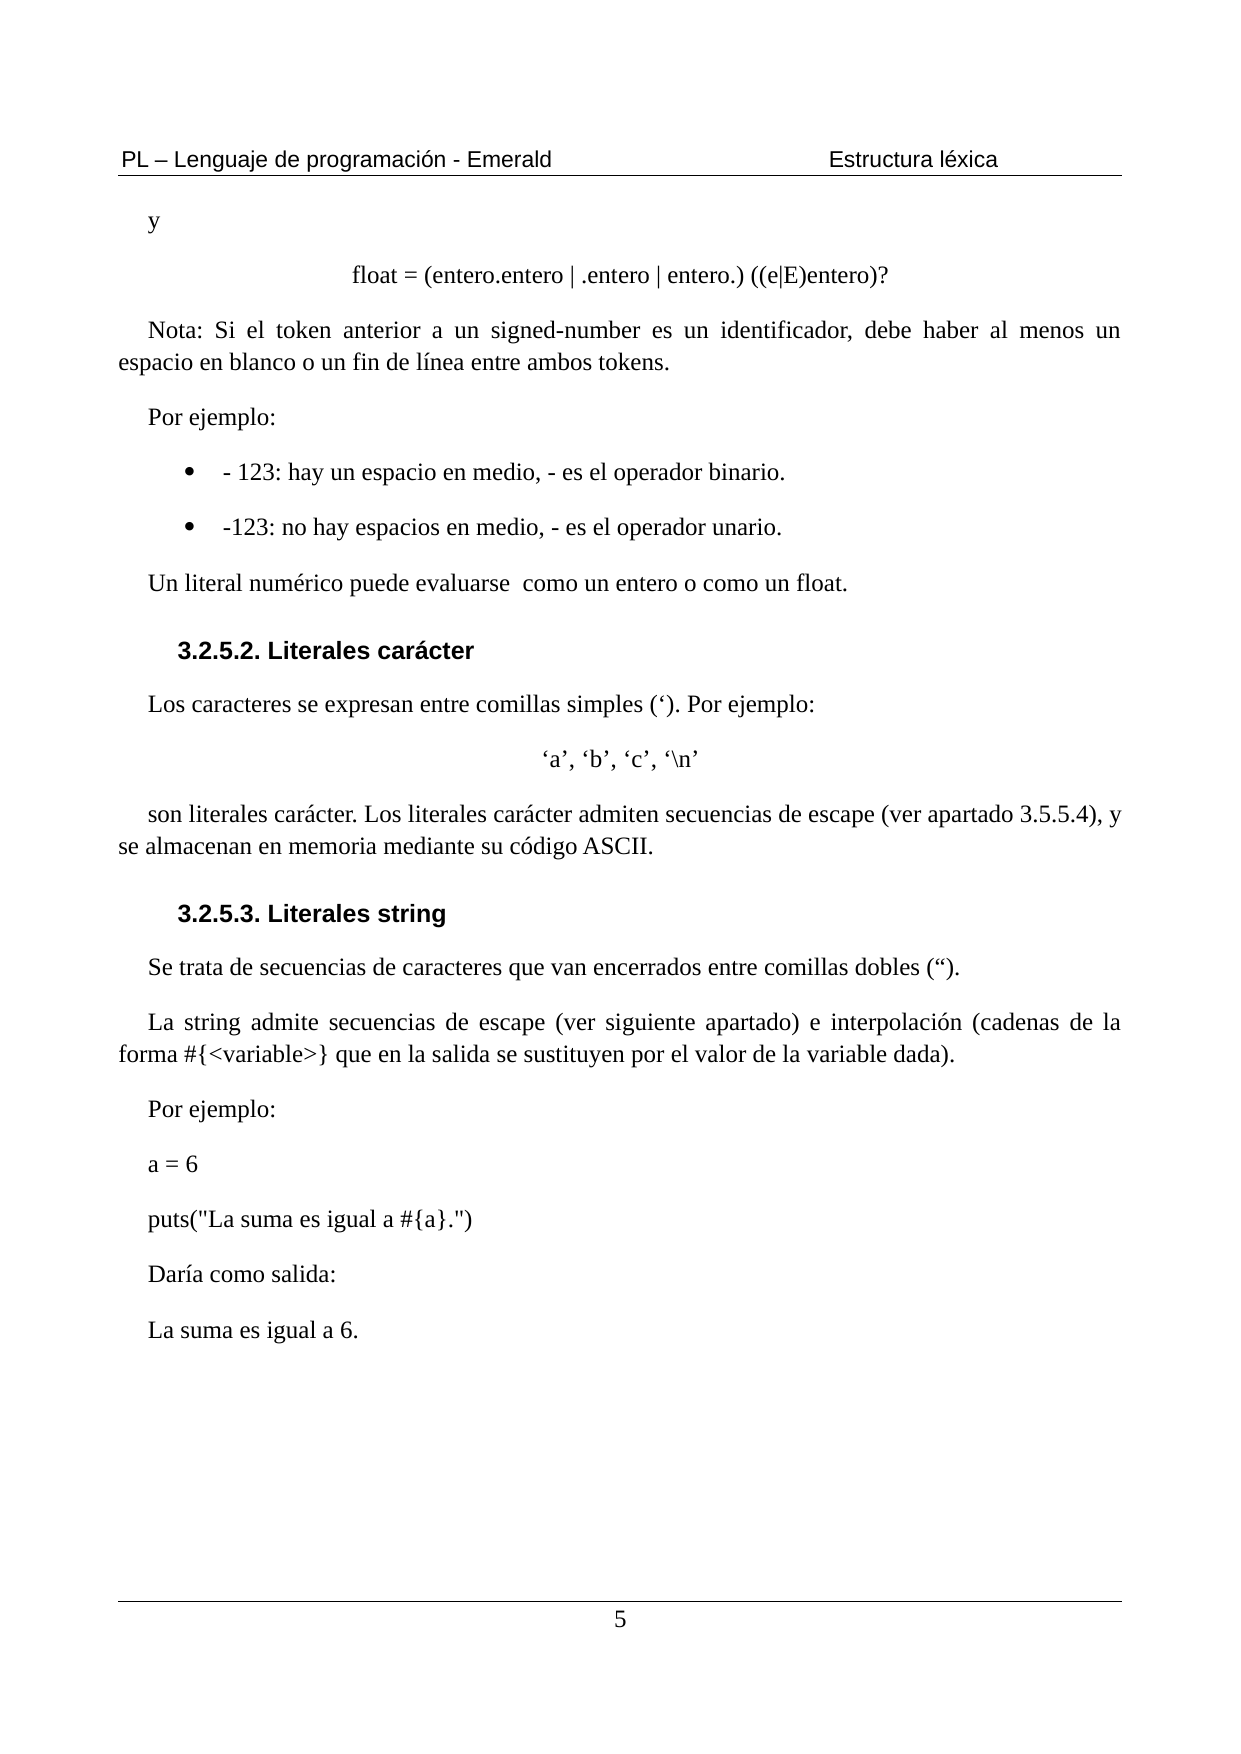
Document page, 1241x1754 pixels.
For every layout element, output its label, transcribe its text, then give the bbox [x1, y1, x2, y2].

list -123: no hay espacios en medio, - es el operador unario. [185, 512, 1122, 541]
text Se trata de secuencias de caracteres que van encerrados entre comillas dobles (“). [118, 952, 1122, 981]
text ‘a’, ‘b’, ‘c’, ‘\n’ [118, 744, 1122, 773]
text Por ejemplo: [118, 402, 1122, 431]
text puts("La suma es igual a #{a}.") [118, 1204, 1122, 1233]
text Nota: Si el token anterior a un signed-number es un identificador, debe haber al menos un espacio en blanco o un fin de línea entre ambos tokens. [118, 315, 1122, 376]
text float = (entero.entero | .entero | entero.) ((e|E)entero)? [118, 260, 1122, 289]
text La suma es igual a 6. [118, 1315, 1122, 1343]
text La string admite secuencias de escape (ver siguiente apartado) e interpolación (cadenas de la forma #{<variable>} que en la salida se sustituyen por el valor de la variable dada). [118, 1007, 1122, 1067]
list - 123: hay un espacio en medio, - es el operador binario. [185, 457, 1122, 486]
text Por ejemplo: [118, 1094, 1122, 1123]
text a = 6 [118, 1149, 1122, 1178]
text son literales carácter. Los literales carácter admiten secuencias de escape (ver apartado 3.5.5.4), y se almacenan en memoria mediante su código ASCII. [118, 799, 1122, 859]
text Daría como salida: [118, 1259, 1122, 1288]
text Los caracteres se expresan entre comillas simples (‘). Por ejemplo: [118, 689, 1122, 718]
text Un literal numérico puede evaluarse como un entero o como un float. [118, 568, 1122, 596]
subtitle Literales string [163, 899, 1122, 928]
subtitle Literales carácter [163, 636, 1122, 665]
text y [118, 205, 1122, 234]
